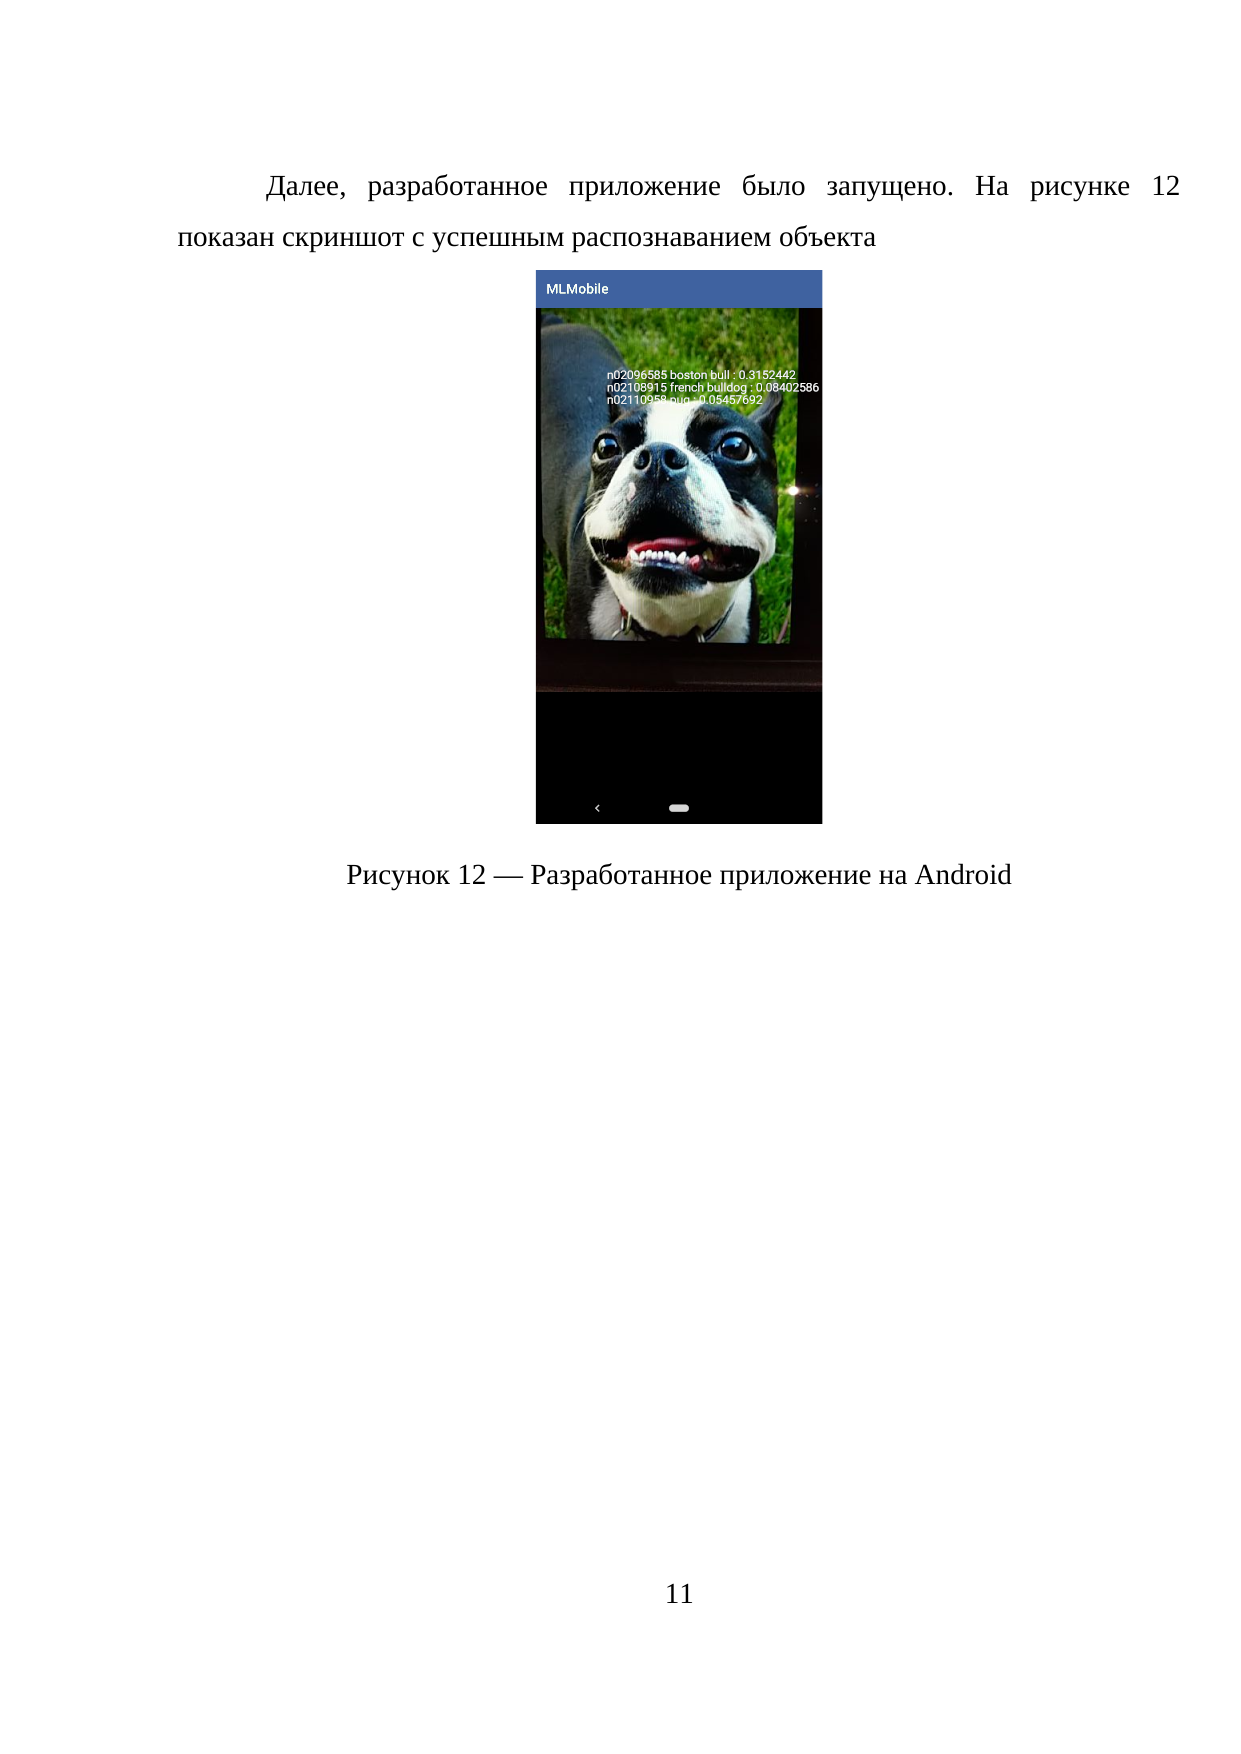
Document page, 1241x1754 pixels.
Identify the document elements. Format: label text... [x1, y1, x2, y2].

text Далее, разработанное приложение было запущено. На рисунке 12 показан скриншот с успешным распознаванием объекта [177, 168, 1181, 252]
picture [535, 270, 823, 824]
text Рисунок 12 — Разработанное приложение на Android [177, 269, 1181, 891]
